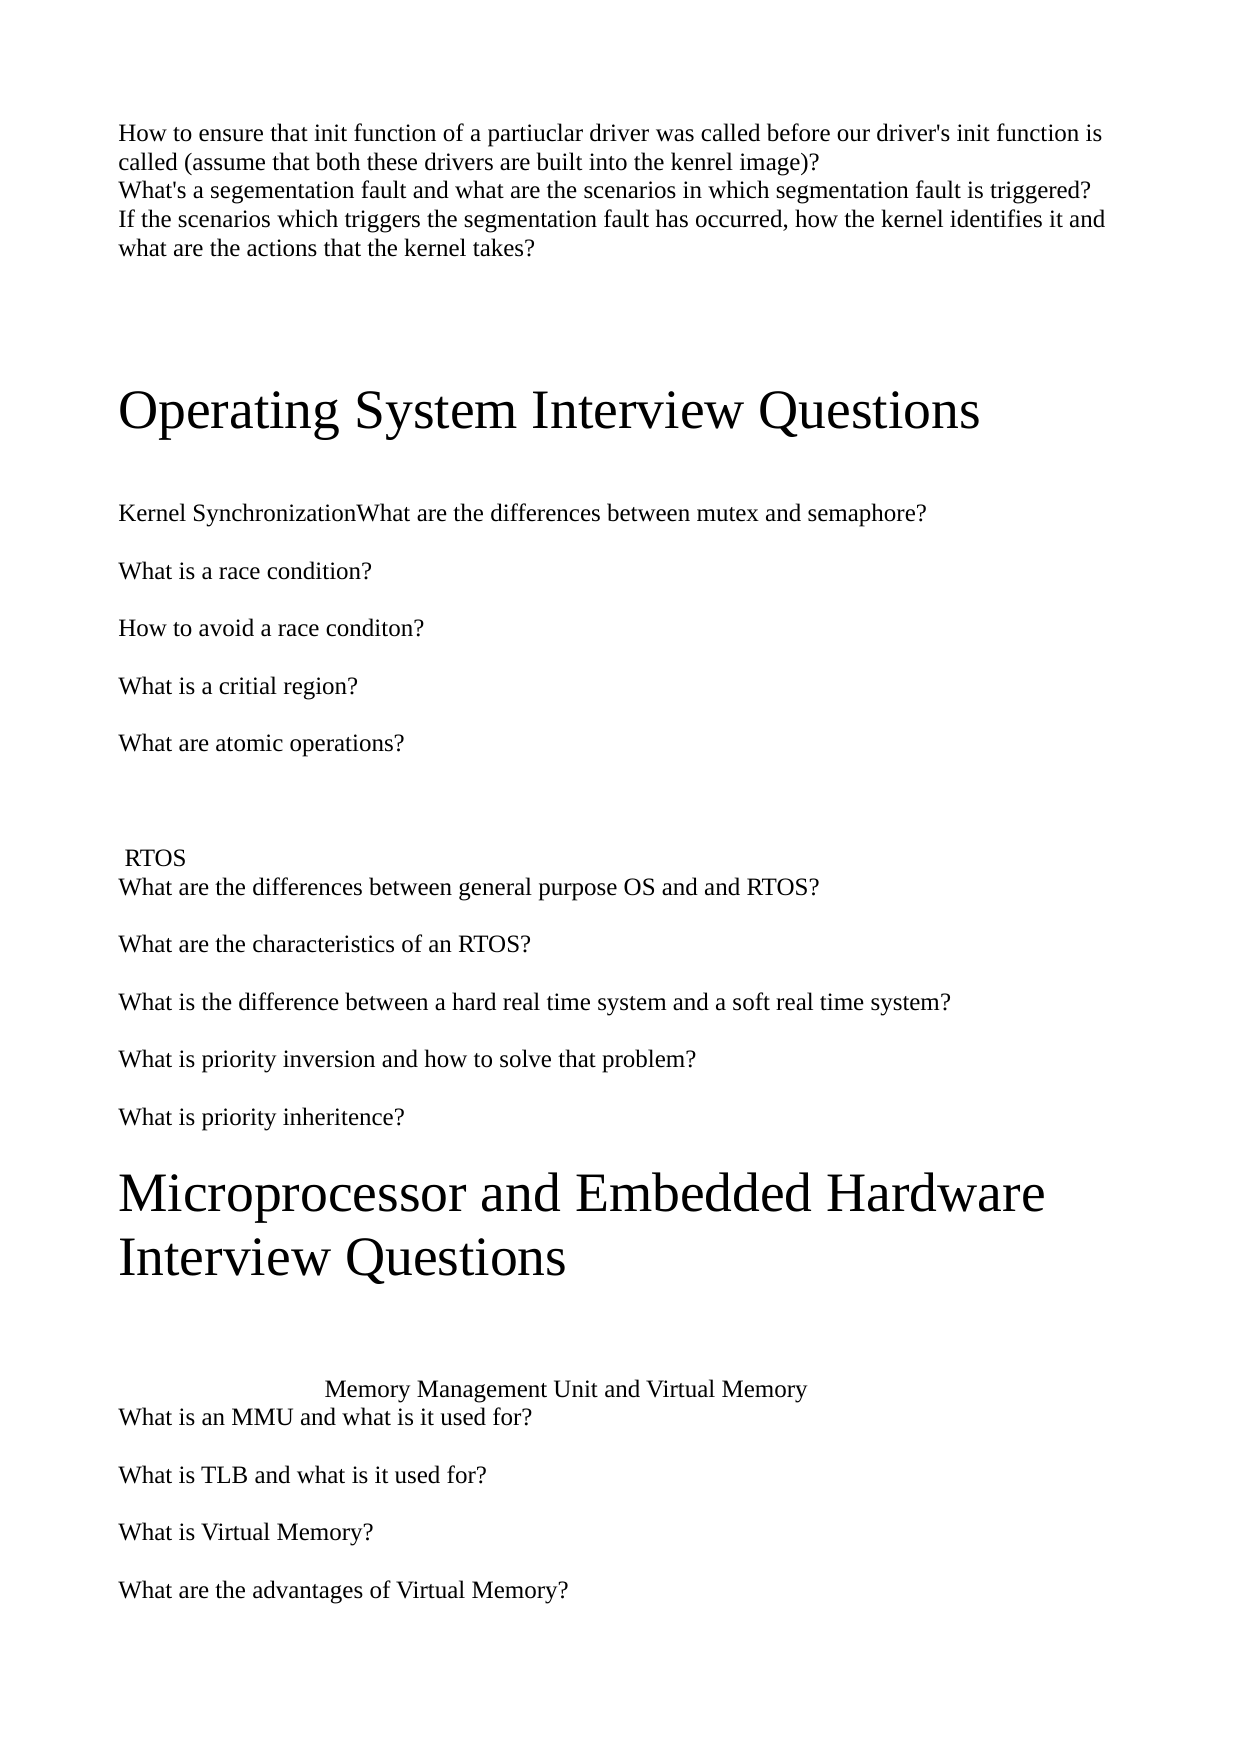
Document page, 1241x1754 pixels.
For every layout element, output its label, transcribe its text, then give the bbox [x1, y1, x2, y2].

text Operating System Interview Questions Kernel SynchronizationWhat are the differences between mutex and semaphore? What is a race condition? How to avoid a race conditon? What is a critial region? What are atomic operations? RTOS What are the differences between general purpose OS and and RTOS? What are the characteristics of an RTOS? What is the difference between a hard real time system and a soft real time system? What is priority inversion and how to solve that problem? What is priority inheritence? [118, 377, 1122, 1131]
text How to ensure that init function of a partiuclar driver was called before our driver's init function is called (assume that both these drivers are built into the kenrel image)? What's a segementation fault and what are the scenarios in which segmentation fault is triggered? If the scenarios which triggers the segmentation fault has occurred, how the kernel identifies it and what are the actions that the kernel takes? [118, 118, 1122, 262]
text Microprocessor and Embedded Hardware Interview Questions Memory Management Unit and Virtual Memory What is an MMU and what is it used for? What is TLB and what is it used for? What is Virtual Memory? What are the advantages of Virtual Memory? [118, 1159, 1122, 1632]
